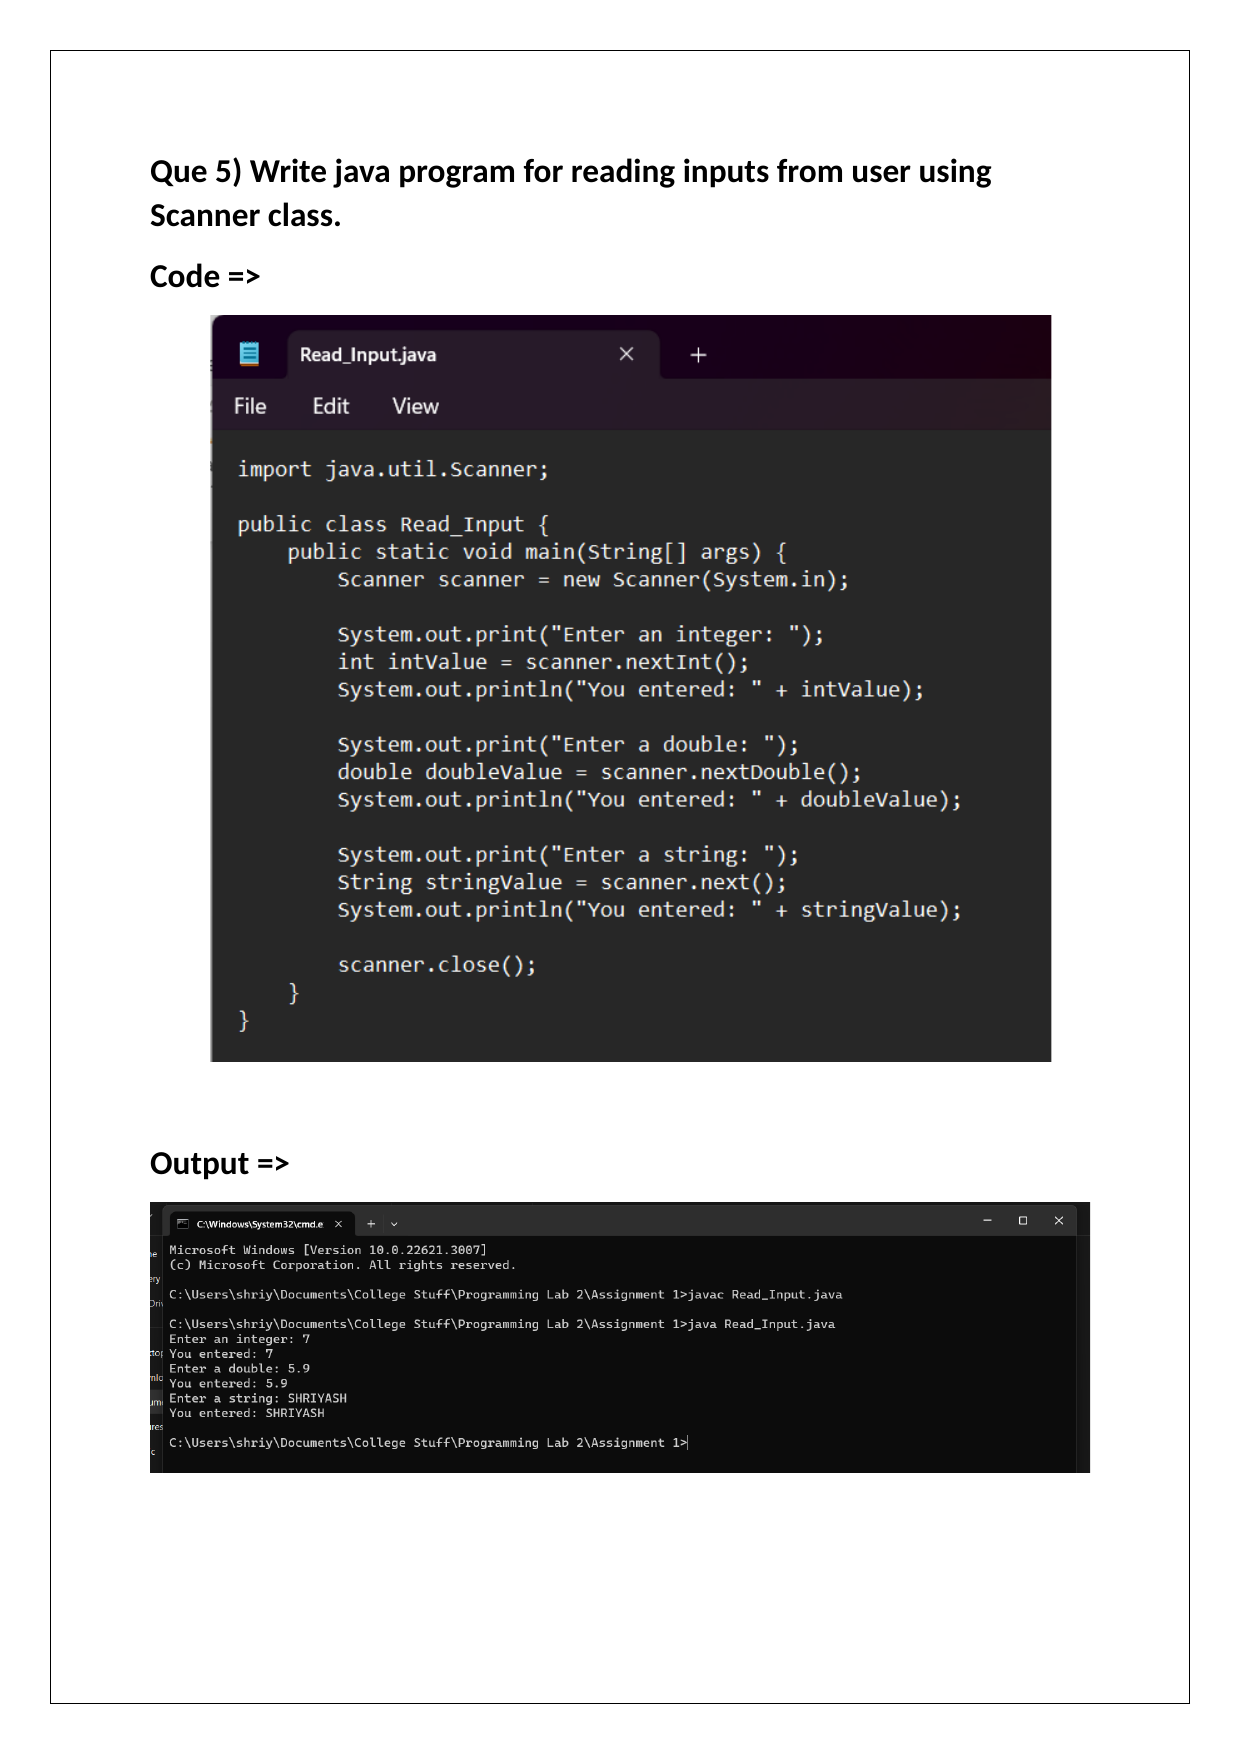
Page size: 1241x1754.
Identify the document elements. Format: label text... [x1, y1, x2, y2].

picture [150, 1202, 1091, 1473]
text Output => [150, 1142, 1090, 1183]
text Code => [150, 254, 1090, 295]
text Que 5) Write java program for reading inputs from user using Scanner class. [150, 150, 1090, 235]
picture [210, 315, 1052, 1062]
